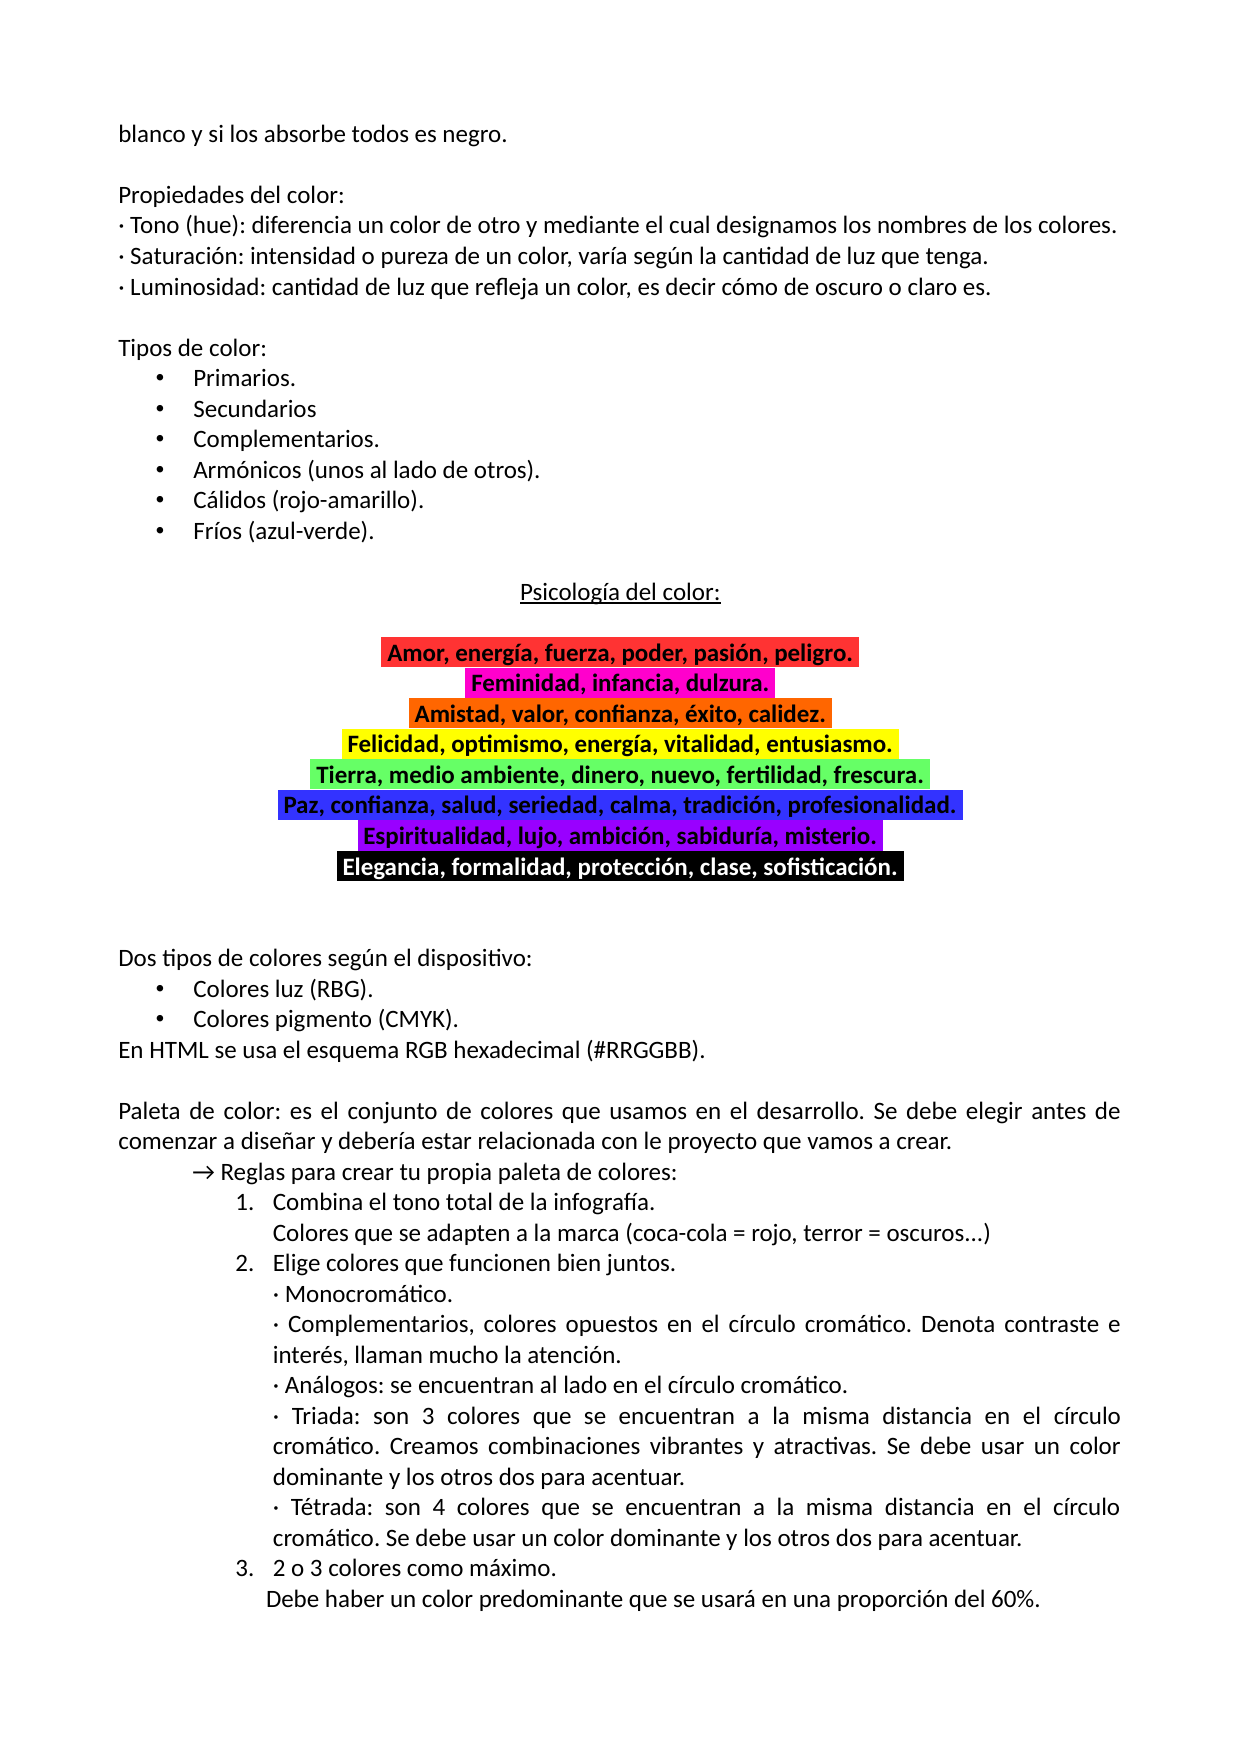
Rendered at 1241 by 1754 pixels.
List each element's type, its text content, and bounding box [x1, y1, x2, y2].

text Felicidad, optimismo, energía, vitalidad, entusiasmo. [118, 728, 1122, 759]
list 2 o 3 colores como máximo. [235, 1553, 1122, 1583]
text Propiedades del color: [118, 179, 1122, 210]
text · Luminosidad: cantidad de luz que refleja un color, es decir cómo de oscuro o claro es. [118, 271, 1122, 301]
text · Saturación: intensidad o pureza de un color, varía según la cantidad de luz que tenga. [118, 240, 1122, 271]
list Primarios. [156, 362, 1122, 393]
list Colores luz (RBG). [156, 973, 1122, 1003]
list Colores que se adapten a la marca (coca-cola = rojo, terror = oscuros...) [235, 1217, 1122, 1247]
list Armónicos (unos al lado de otros). [156, 454, 1122, 484]
text En HTML se usa el esquema RGB hexadecimal (#RRGGBB). [118, 1034, 1122, 1064]
text Feminidad, infancia, dulzura. [118, 667, 1122, 698]
text Amistad, valor, confianza, éxito, calidez. [118, 698, 1122, 728]
list Complementarios. [156, 423, 1122, 454]
list Secundarios [156, 393, 1122, 423]
text Amor, energía, fuerza, poder, pasión, peligro. [118, 637, 1122, 667]
list Fríos (azul-verde). [156, 515, 1122, 545]
list · Tétrada: son 4 colores que se encuentran a la misma distancia en el círculo cromático. Se debe usar un color dominante y los otros dos para acentuar. [235, 1492, 1122, 1553]
list · Análogos: se encuentran al lado en el círculo cromático. [235, 1369, 1122, 1400]
list · Triada: son 3 colores que se encuentran a la misma distancia en el círculo cromático. Creamos combinaciones vibrantes y atractivas. Se debe usar un color dominante y los otros dos para acentuar. [235, 1400, 1122, 1492]
text Dos tipos de colores según el dispositivo: [118, 942, 1122, 973]
list · Monocromático. [235, 1278, 1122, 1308]
text Tipos de color: [118, 332, 1122, 362]
text Debe haber un color predominante que se usará en una proporción del 60%. [118, 1583, 1122, 1614]
list Cálidos (rojo-amarillo). [156, 484, 1122, 515]
text Paleta de color: es el conjunto de colores que usamos en el desarrollo. Se debe elegir antes de comenzar a diseñar y debería estar relacionada con le proyecto que vamos a crear. [118, 1095, 1122, 1156]
list Colores pigmento (CMYK). [156, 1003, 1122, 1034]
text Paz, confianza, salud, seriedad, calma, tradición, profesionalidad. [118, 789, 1122, 820]
text · Tono (hue): diferencia un color de otro y mediante el cual designamos los nombres de los colores. [118, 210, 1122, 240]
text → Reglas para crear tu propia paleta de colores: [118, 1156, 1122, 1186]
list Combina el tono total de la infografía. [235, 1186, 1122, 1217]
text blanco y si los absorbe todos es negro. [118, 118, 1122, 149]
text Espiritualidad, lujo, ambición, sabiduría, misterio. [118, 820, 1122, 851]
text Psicología del color: [118, 576, 1122, 606]
list · Complementarios, colores opuestos en el círculo cromático. Denota contraste e interés, llaman mucho la atención. [235, 1308, 1122, 1369]
list Elige colores que funcionen bien juntos. [235, 1247, 1122, 1278]
text Elegancia, formalidad, protección, clase, sofisticación. [118, 851, 1122, 881]
text Tierra, medio ambiente, dinero, nuevo, fertilidad, frescura. [118, 759, 1122, 789]
